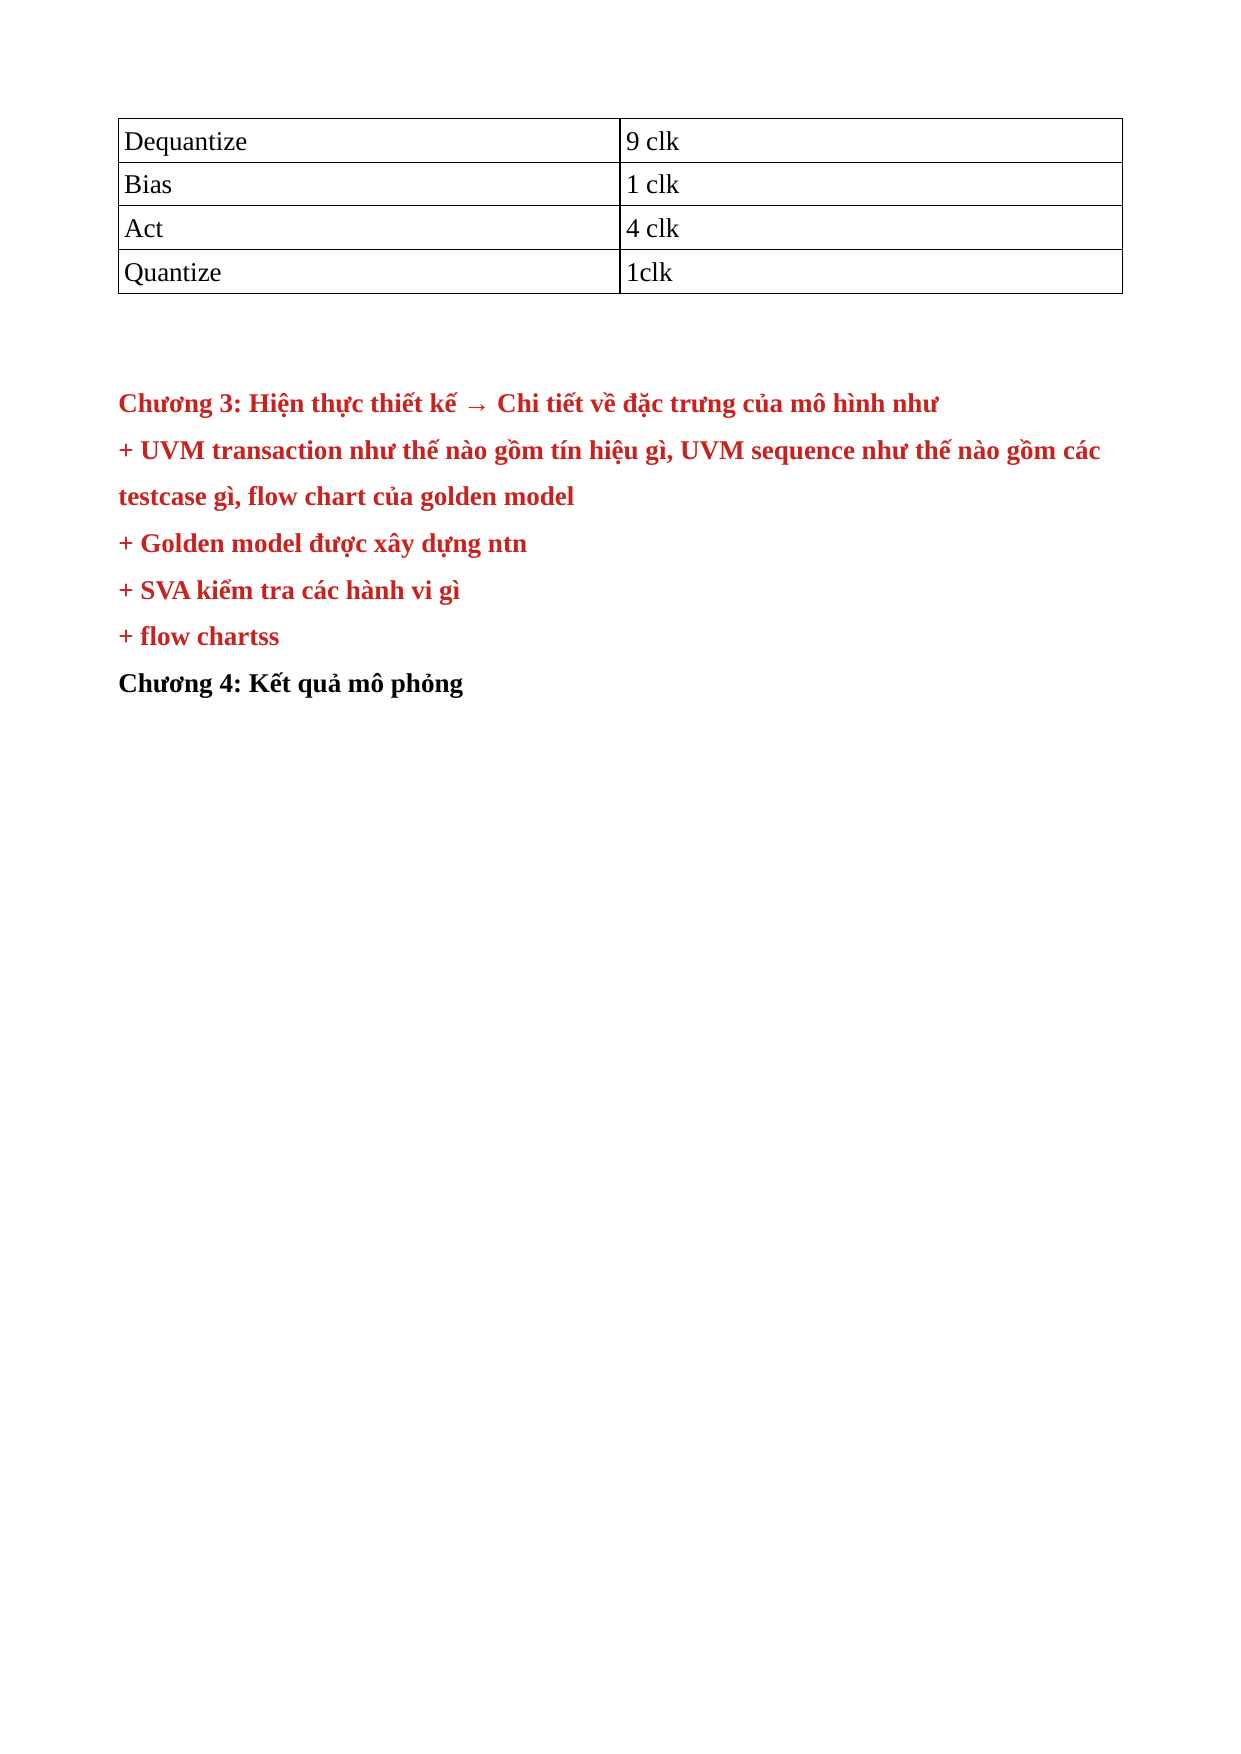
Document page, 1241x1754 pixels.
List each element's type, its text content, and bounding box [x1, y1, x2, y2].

text Chương 3: Hiện thực thiết kế → Chi tiết về đặc trưng của mô hình như [118, 387, 1122, 418]
text + SVA kiểm tra các hành vi gì [118, 574, 1122, 605]
table_cell 1 clk [621, 163, 1122, 205]
text + flow chartss [118, 620, 1122, 652]
table_cell 4 clk [621, 206, 1122, 249]
text + Golden model được xây dựng ntn [118, 527, 1122, 558]
table_cell 9 clk [621, 119, 1122, 162]
text + UVM transaction như thế nào gồm tín hiệu gì, UVM sequence như thế nào gồm các testcase gì, flow chart của golden model [118, 434, 1122, 512]
table_cell Act [119, 206, 619, 249]
text Chương 4: Kết quả mô phỏng [118, 667, 1122, 698]
table_cell Quantize [119, 250, 619, 293]
table_cell 1clk [621, 250, 1122, 293]
table_cell Dequantize [119, 119, 619, 162]
table_cell Bias [119, 163, 619, 205]
